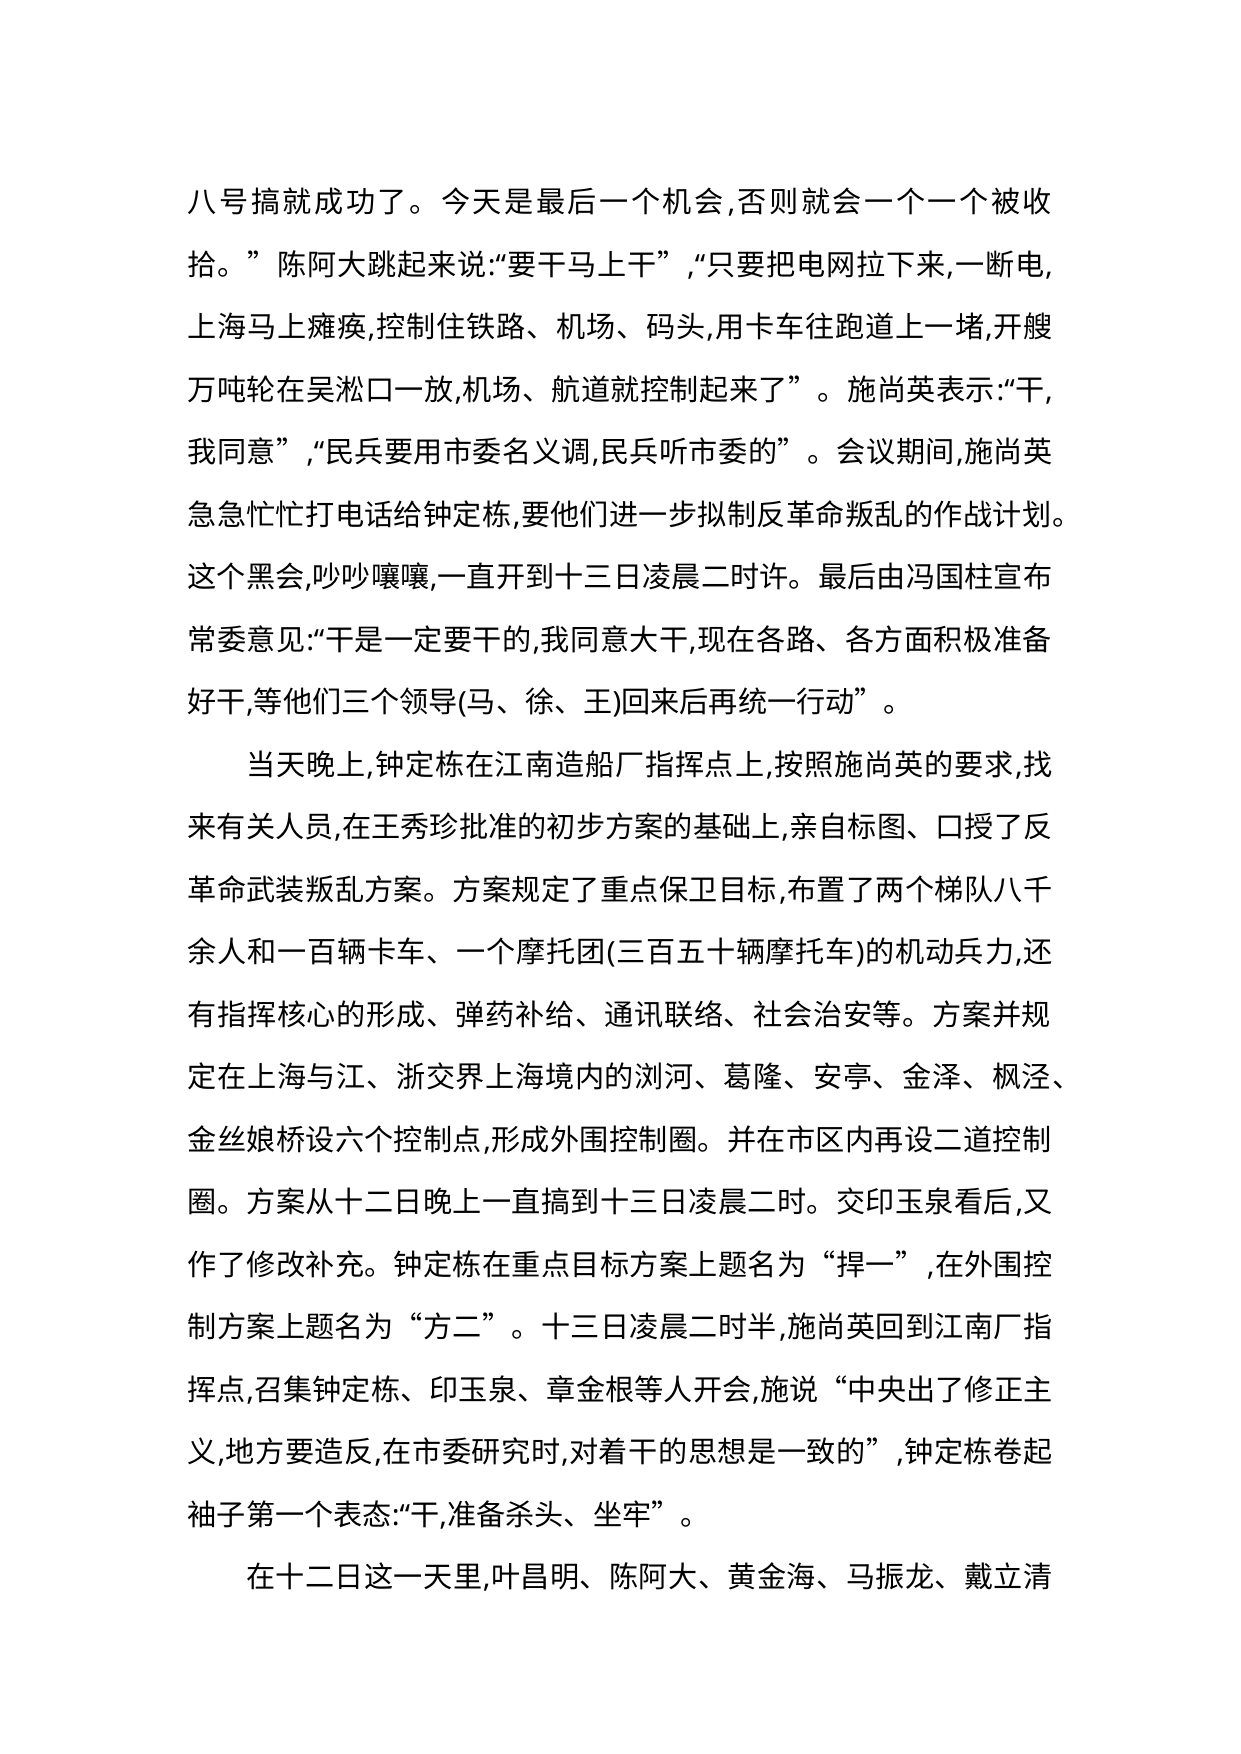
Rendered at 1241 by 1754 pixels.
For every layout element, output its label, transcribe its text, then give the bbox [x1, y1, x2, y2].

text 在十二日这一天里,叶昌明、陈阿大、黄金海、马振龙、戴立清 [187, 1533, 1053, 1596]
text 十月十二日晚上八时许,“四人帮”在上海的一些党羽麇集在市委常委学习室开会。到会的有冯国柱、王少庸、张敬标、黄涛等原市委的四个常委,以及陈阿大、叶昌明、施尚英、马振龙、朱永嘉、王日初、王知常、何秀文、廖祖康、肖木等人。此时,他们已完全证实“四人帮”被抓的消息,反动气焰更加嚣张,要破釜沉舟,垂死挣扎。会上,朱永嘉站起来歇斯底里地说:“现在只有干,而且要大,马上干”,“要马上派民兵占领报社、电台,起草‘宣言、‘告全国人民书’,口号是四个还我’:还我江青、还我春桥、还我文元、还我洪文”,“组织工人上街游行,停止生产,这样一来,上海马上会乱只要坚持一星期,迫使他们(指党中央)把四个人放出来”。马振龙声泪俱下地说:“毛主席逝世时,我们都没有哭过,这次忍不住了。我们一定要干,也是杀头,不干也是杀头”。王知常(市委写作组的另一个头目)也说“这个事,八号搞就成功了。今天是最后一个机会,否则就会一个一个被收拾。”陈阿大跳起来说:“要干马上干”,“只要把电网拉下来,一断电,上海马上瘫痪,控制住铁路、机场、码头,用卡车往跑道上一堵,开艘万吨轮在吴淞口一放,机场、航道就控制起来了”。施尚英表示:“干,我同意”,“民兵要用市委名义调,民兵听市委的”。会议期间,施尚英急急忙忙打电话给钟定栋,要他们进一步拟制反革命叛乱的作战计划。这个黑会,吵吵嚷嚷,一直开到十三日凌晨二时许。最后由冯国柱宣布常委意见:“干是一定要干的,我同意大干,现在各路、各方面积极准备好干,等他们三个领导(马、徐、王)回来后再统一行动”。 [187, 158, 1053, 721]
text 当天晚上,钟定栋在江南造船厂指挥点上,按照施尚英的要求,找来有关人员,在王秀珍批准的初步方案的基础上,亲自标图、口授了反革命武装叛乱方案。方案规定了重点保卫目标,布置了两个梯队八千余人和一百辆卡车、一个摩托团(三百五十辆摩托车)的机动兵力,还有指挥核心的形成、弹药补给、通讯联络、社会治安等。方案并规定在上海与江、浙交界上海境内的浏河、葛隆、安亭、金泽、枫泾、金丝娘桥设六个控制点,形成外围控制圈。并在市区内再设二道控制圈。方案从十二日晚上一直搞到十三日凌晨二时。交印玉泉看后,又作了修改补充。钟定栋在重点目标方案上题名为“捍一”,在外围控制方案上题名为“方二”。十三日凌晨二时半,施尚英回到江南厂指挥点,召集钟定栋、印玉泉、章金根等人开会,施说“中央出了修正主义,地方要造反,在市委研究时,对着干的思想是一致的”,钟定栋卷起袖子第一个表态:“干,准备杀头、坐牢”。 [187, 721, 1053, 1533]
